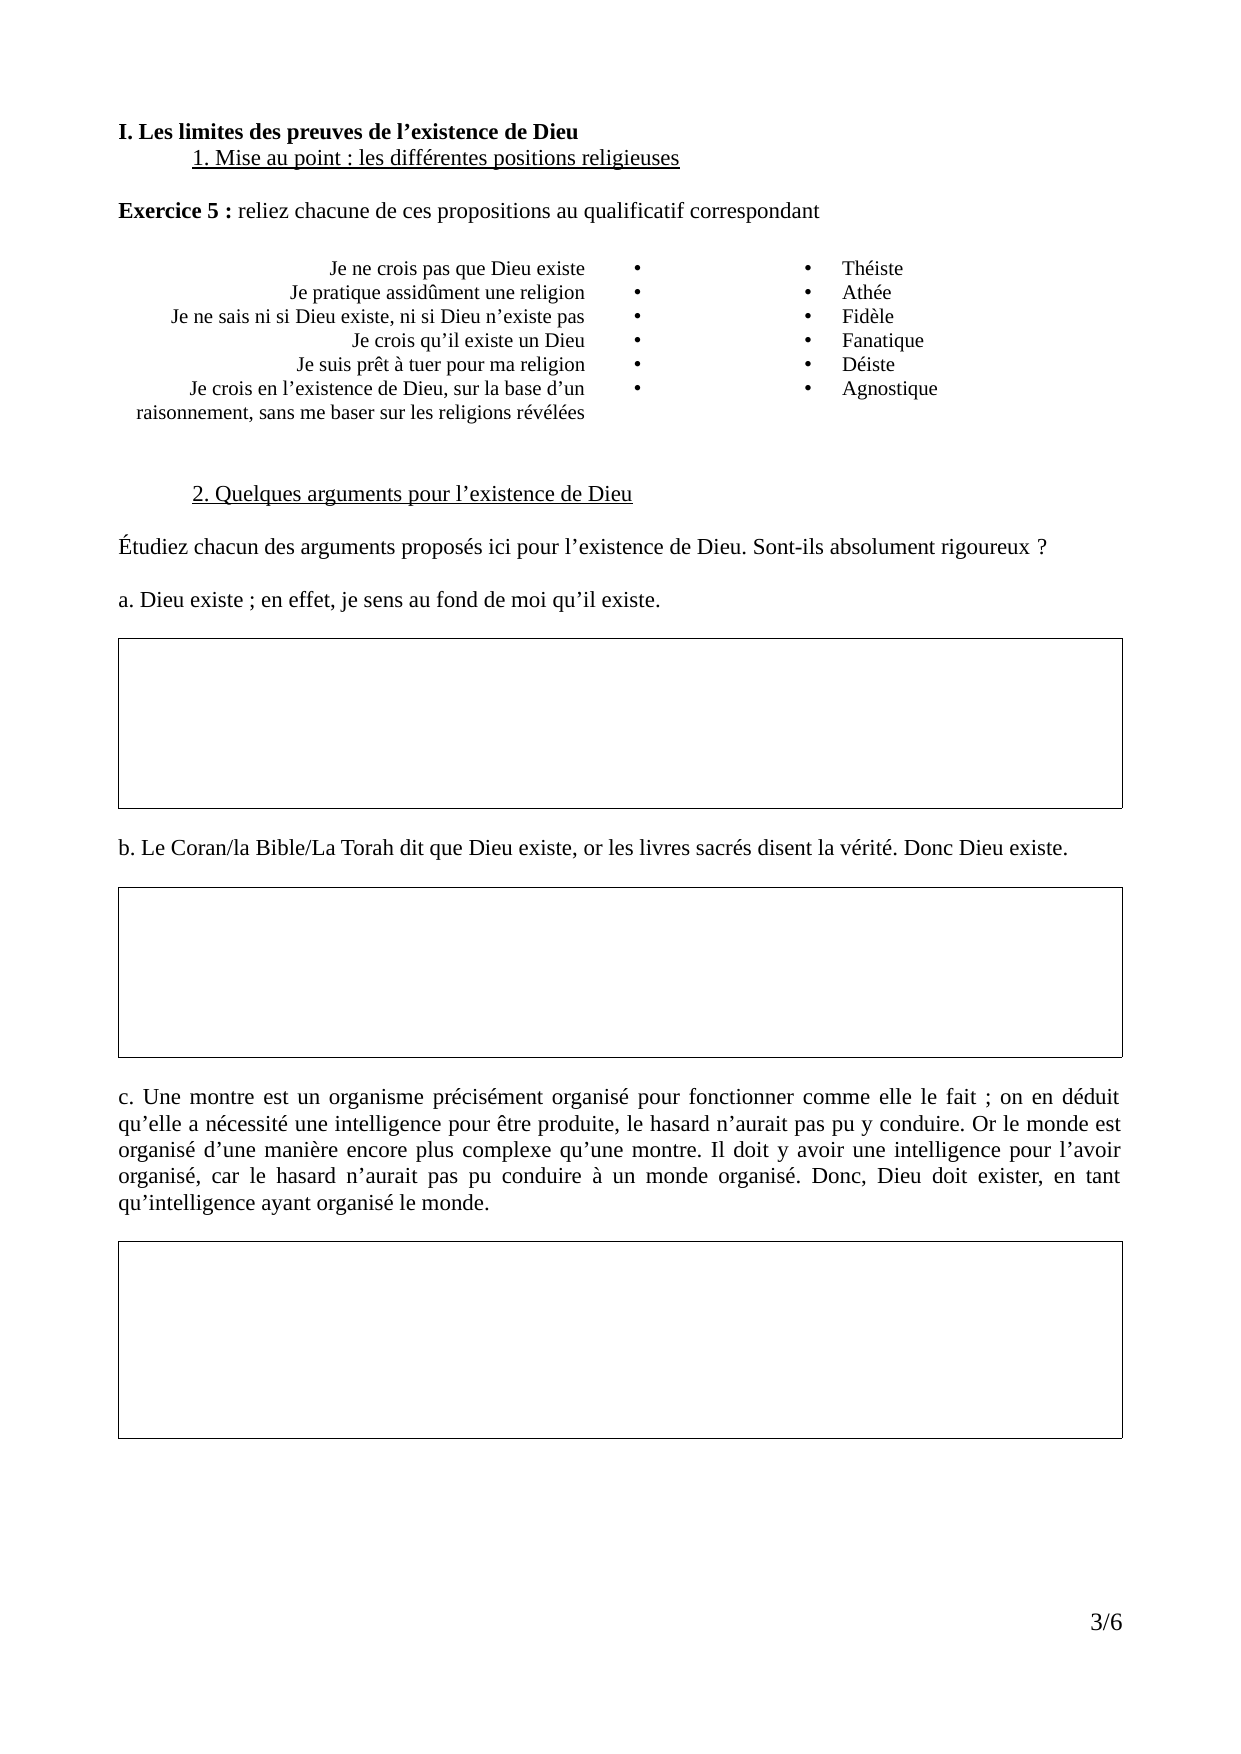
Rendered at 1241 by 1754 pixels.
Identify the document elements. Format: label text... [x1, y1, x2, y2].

table_header Je ne crois pas que Dieu existe Je pratique assidûment une religion Je ne sais ni si Dieu existe, ni si Dieu n’existe pas Je crois qu’il existe un Dieu Je suis prêt à tuer pour ma religion Je crois en l’existence de Dieu, sur la base d’un raisonnement, sans me baser sur les religions révélées [118, 250, 591, 454]
text Étudiez chacun des arguments proposés ici pour l’existence de Dieu. Sont-ils absolument rigoureux ? [118, 533, 1122, 559]
table_header [119, 888, 1122, 1057]
text b. Le Coran/la Bible/La Torah dit que Dieu existe, or les livres sacrés disent la vérité. Donc Dieu existe. [118, 834, 1122, 861]
text c. Une montre est un organisme précisément organisé pour fonctionner comme elle le fait ; on en déduit qu’elle a nécessité une intelligence pour être produite, le hasard n’aurait pas pu y conduire. Or le monde est organisé d’une manière encore plus complexe qu’une montre. Il doit y avoir une intelligence pour l’avoir organisé, car le hasard n’aurait pas pu conduire à un monde organisé. Donc, Dieu doit exister, en tant qu’intelligence ayant organisé le monde. [118, 1083, 1122, 1215]
text 1. Mise au point : les différentes positions religieuses [118, 144, 1122, 171]
table_header [119, 1242, 1122, 1437]
text a. Dieu existe ; en effet, je sens au fond de moi qu’il existe. [118, 586, 1122, 612]
text 2. Quelques arguments pour l’existence de Dieu [118, 480, 1122, 507]
text Exercice 5 : reliez chacune de ces propositions au qualificatif correspondant [118, 197, 1122, 223]
table_header Théiste Athée Fidèle Fanatique Déiste Agnostique [761, 250, 1122, 454]
table_header [591, 250, 761, 454]
table_header [119, 639, 1122, 808]
text I. Les limites des preuves de l’existence de Dieu [118, 118, 1122, 144]
